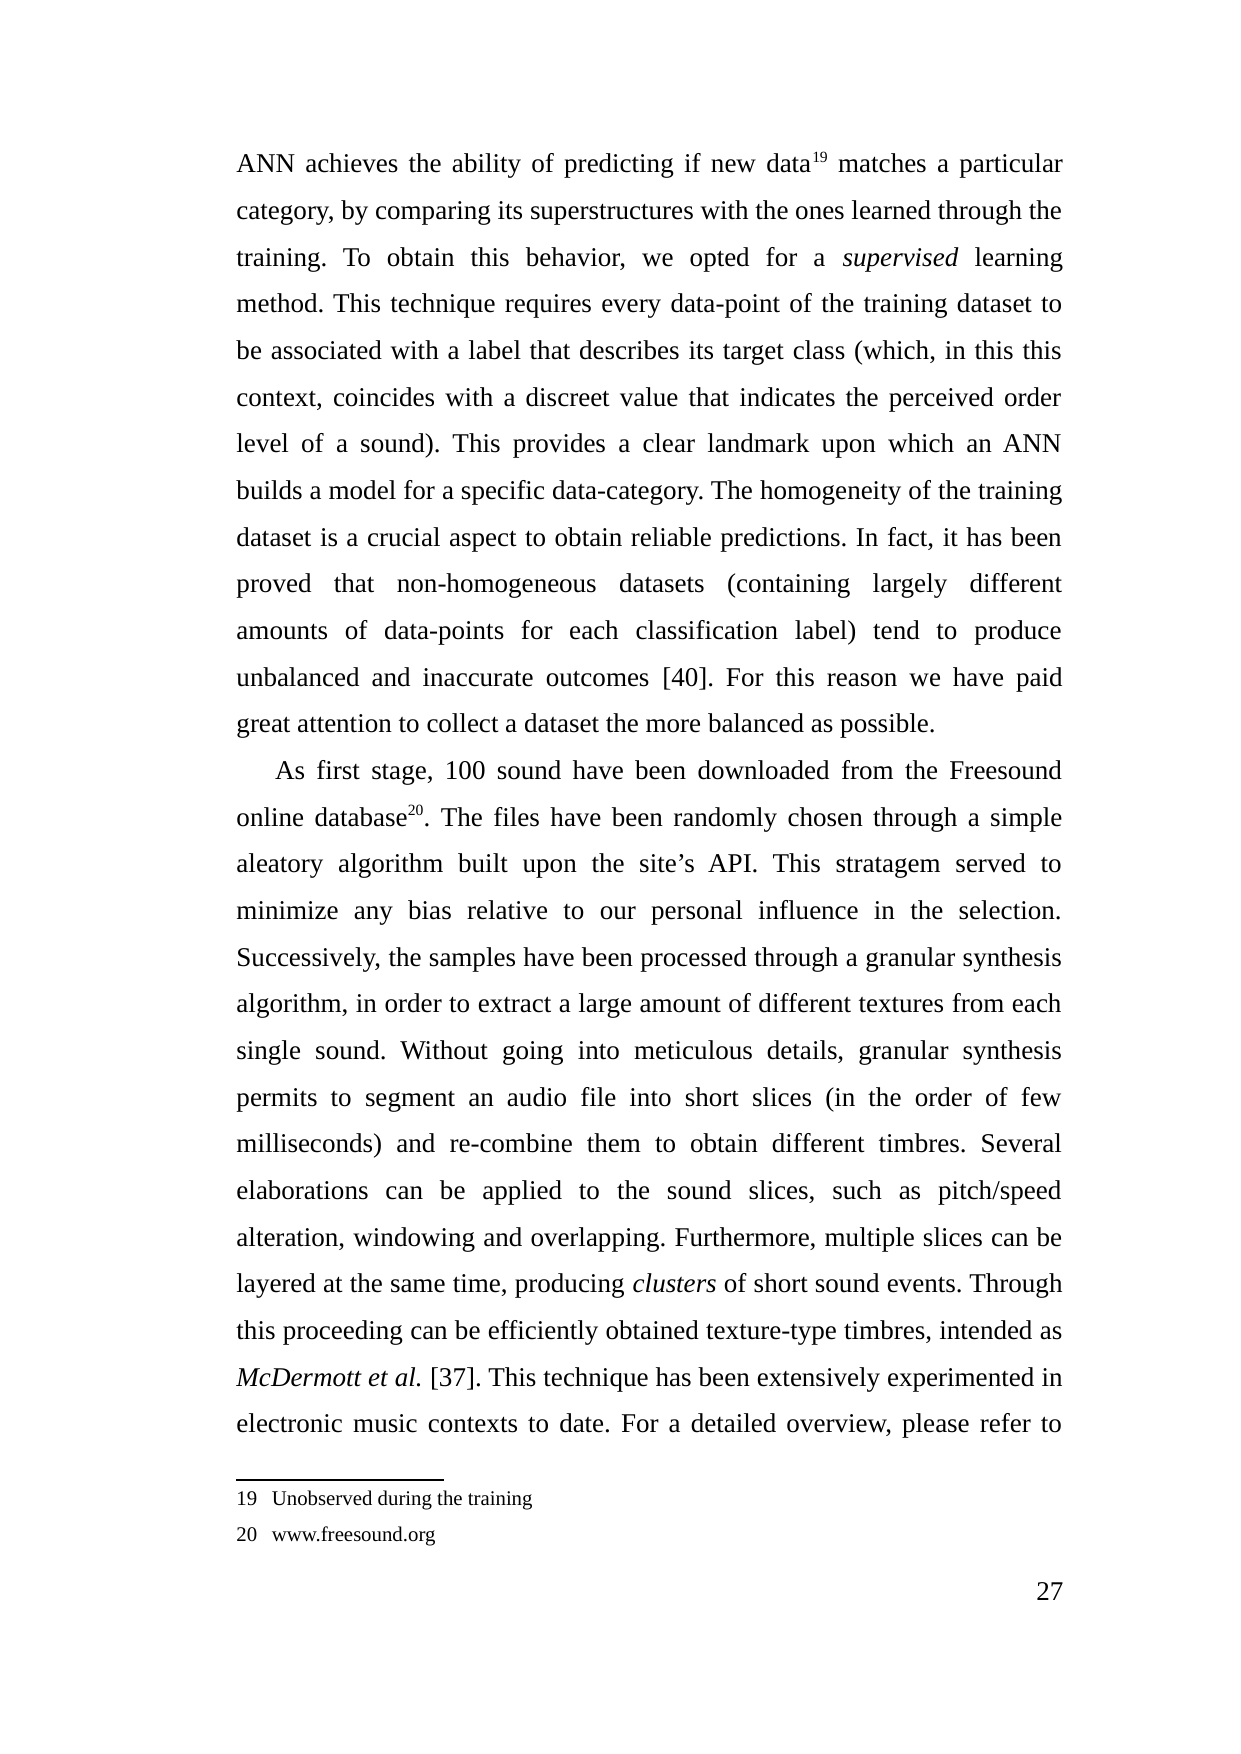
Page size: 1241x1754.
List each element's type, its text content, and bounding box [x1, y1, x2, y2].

text Unobserved during the training [236, 1486, 1063, 1510]
text As first stage, 100 sound have been downloaded from the Freesound online database. The files have been randomly chosen through a simple aleatory algorithm built upon the site’s API. This stratagem served to minimize any bias relative to our personal influence in the selection. Successively, the samples have been processed through a granular synthesis algorithm, in order to extract a large amount of different textures from each single sound. Without going into meticulous details, granular synthesis permits to segment an audio file into short slices (in the order of few milliseconds) and re-combine them to obtain different timbres. Several elaborations can be applied to the sound slices, such as pitch/speed alteration, windowing and overlapping. Furthermore, multiple slices can be layered at the same time, producing clusters of short sound events. Through this proceeding can be efficiently obtained texture-type timbres, intended as McDermott et al. [37]. This technique has been extensively experimented in electronic music contexts to date. For a detailed overview, please refer to [236, 754, 1063, 1439]
text ANN achieves the ability of predicting if new data matches a particular category, by comparing its superstructures with the ones learned through the training. To obtain this behavior, we opted for a supervised learning method. This technique requires every data-point of the training dataset to be associated with a label that describes its target class (which, in this this context, coincides with a discreet value that indicates the perceived order level of a sound). This provides a clear landmark upon which an ANN builds a model for a specific data-category. The homogeneity of the training dataset is a crucial aspect to obtain reliable predictions. In fact, it has been proved that non-homogeneous datasets (containing largely different amounts of data-points for each classification label) tend to produce unbalanced and inaccurate outcomes [40]. For this reason we have paid great attention to collect a dataset the more balanced as possible. [236, 148, 1063, 739]
text www.freesound.org [236, 1522, 1063, 1546]
